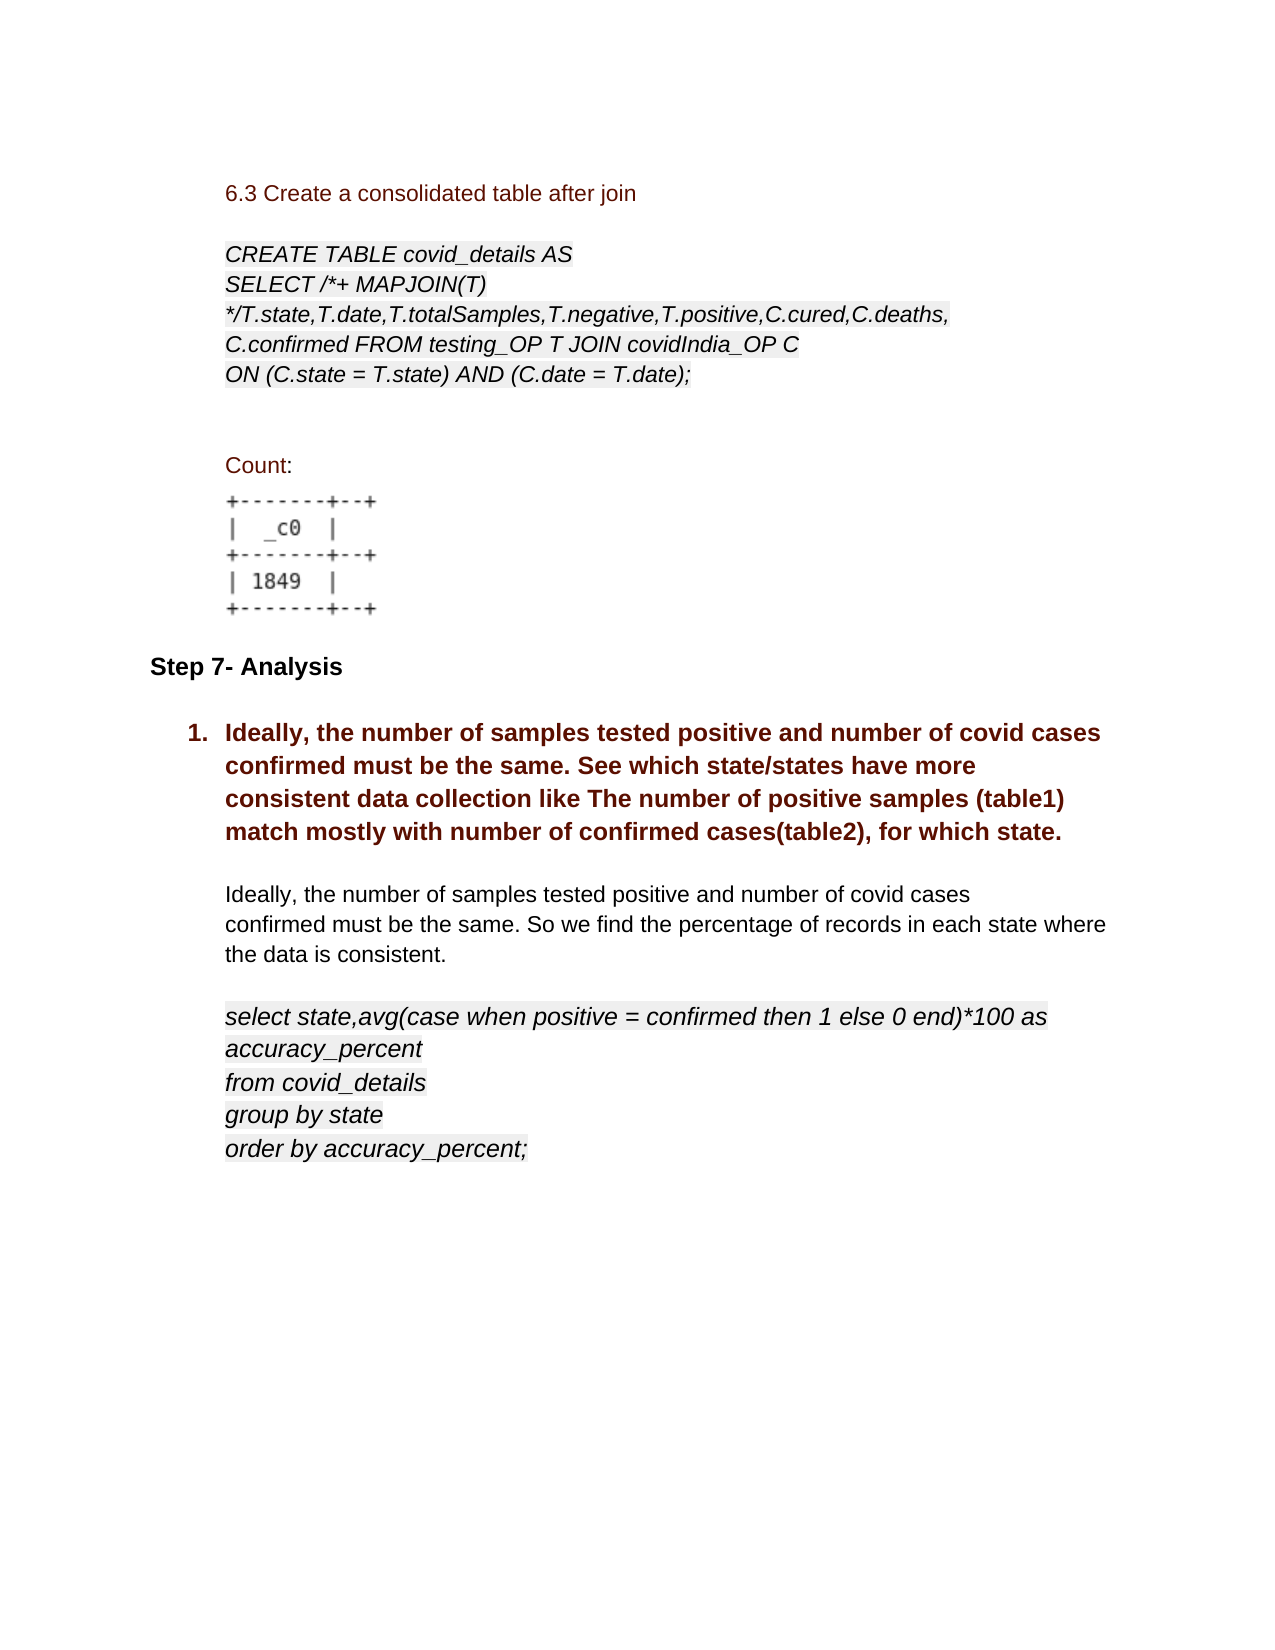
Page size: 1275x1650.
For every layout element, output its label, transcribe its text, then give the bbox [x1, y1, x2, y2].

text confirmed must be the same. So we find the percentage of records in each state where the data is consistent. [225, 911, 1125, 967]
text consistent data collection like The number of positive samples (table1) [150, 784, 1125, 813]
list Ideally, the number of samples tested positive and number of covid cases [187, 718, 1125, 747]
text order by accuracy_percent; [225, 1133, 1125, 1162]
text from covid_details [225, 1067, 1125, 1096]
text Count: [150, 452, 1125, 478]
text SELECT /*+ MAPJOIN(T) [150, 271, 1125, 297]
text C.confirmed FROM testing_OP T JOIN covidIndia_OP C [150, 331, 1125, 358]
text 6.3 Create a consolidated table after join [150, 180, 1125, 207]
text */T.state,T.date,T.totalSamples,T.negative,T.positive,C.cured,C.deaths, [150, 301, 1125, 327]
text select state,avg(case when positive = confirmed then 1 else 0 end)*100 as accuracy_percent [225, 1001, 1125, 1063]
text match mostly with number of confirmed cases(table2), for which state. [150, 817, 1125, 846]
text ON (C.state = T.state) AND (C.date = T.date); [150, 361, 1125, 388]
text CREATE TABLE covid_details AS [150, 241, 1125, 267]
text Ideally, the number of samples tested positive and number of covid cases [225, 881, 1125, 907]
picture [225, 482, 433, 619]
text confirmed must be the same. See which state/states have more [150, 751, 1125, 780]
text group by state [225, 1101, 1125, 1129]
text Step 7- Analysis [150, 652, 1125, 681]
